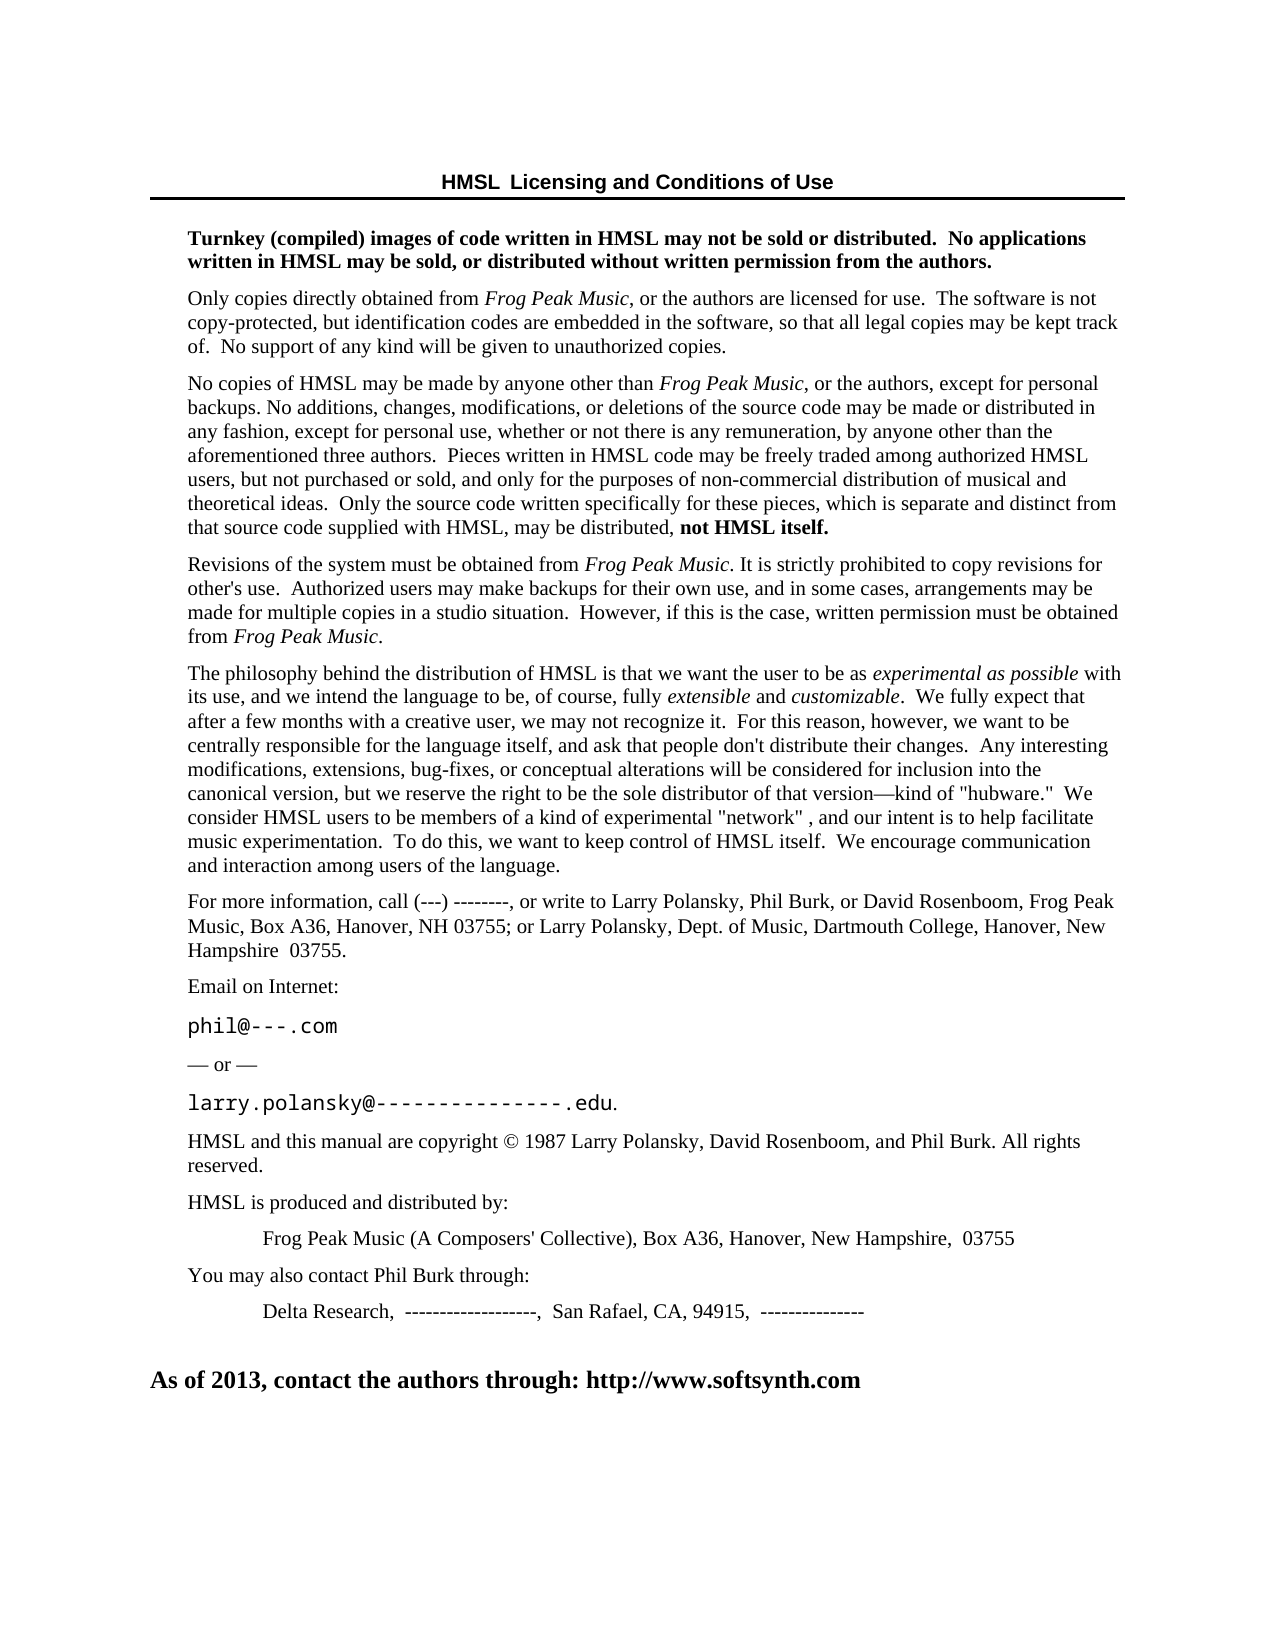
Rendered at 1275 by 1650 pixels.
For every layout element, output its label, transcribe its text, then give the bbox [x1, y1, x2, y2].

text — or — [187, 1052, 1125, 1076]
subtitle HMSL Licensing and Conditions of Use [150, 154, 1125, 197]
text Delta Research, -------------------, San Rafael, CA, 94915, --------------- [187, 1299, 1125, 1323]
text The philosophy behind the distribution of HMSL is that we want the user to be as experimental as possible with its use, and we intend the language to be, of course, fully extensible and customizable. We fully expect that after a few months with a creative user, we may not recognize it. For this reason, however, we want to be centrally responsible for the language itself, and ask that people don't distribute their changes. Any interesting modifications, extensions, bug-fixes, or conceptual alterations will be considered for inclusion into the canonical version, but we reserve the right to be the sole distributor of that version—kind of "hubware." We consider HMSL users to be members of a kind of experimental "network" , and our intent is to help facilitate music experimentation. To do this, we want to keep control of HMSL itself. We encourage communication and interaction among users of the language. [187, 660, 1125, 877]
text You may also contact Phil Burk through: [187, 1263, 1125, 1287]
text phil@---.com [187, 1011, 1125, 1039]
text Turnkey (compiled) images of code written in HMSL may not be sold or distributed. No applications written in HMSL may be sold, or distributed without written permission from the authors. [187, 225, 1125, 273]
text For more information, call (---) --------, or write to Larry Polansky, Phil Burk, or David Rosenboom, Frog Peak Music, Box A36, Hanover, NH 03755; or Larry Polansky, Dept. of Music, Dartmouth College, Hanover, New Hampshire 03755. [187, 889, 1125, 962]
text HMSL is produced and distributed by: [187, 1190, 1125, 1214]
text Frog Peak Music (A Composers' Collective), Box A36, Hanover, New Hampshire, 03755 [187, 1226, 1125, 1250]
text Revisions of the system must be obtained from Frog Peak Music. It is strictly prohibited to copy revisions for other's use. Authorized users may make backups for their own use, and in some cases, arrangements may be made for multiple copies in a studio situation. However, if this is the case, written permission must be obtained from Frog Peak Music. [187, 552, 1125, 648]
text Only copies directly obtained from Frog Peak Music, or the authors are licensed for use. The software is not copy-protected, but identification codes are embedded in the software, so that all legal copies may be kept track of. No support of any kind will be given to unauthorized copies. [187, 286, 1125, 358]
text No copies of HMSL may be made by anyone other than Frog Peak Music, or the authors, except for personal backups. No additions, changes, modifications, or deletions of the source code may be made or distributed in any fashion, except for personal use, whether or not there is any remuneration, by anyone other than the aforementioned three authors. Pieces written in HMSL code may be freely traded among authorized HMSL users, but not purchased or sold, and only for the purposes of non-commercial distribution of musical and theoretical ideas. Only the source code written specifically for these pieces, which is separate and distinct from that source code supplied with HMSL, may be distributed, not HMSL itself. [187, 371, 1125, 539]
text HMSL and this manual are copyright © 1987 Larry Polansky, David Rosenboom, and Phil Burk. All rights reserved. [187, 1129, 1125, 1177]
text larry.polansky@---------------.edu. [187, 1088, 1125, 1117]
text Email on Internet: [187, 974, 1125, 998]
text As of 2013, contact the authors through: http://www.softsynth.com [150, 1365, 1125, 1394]
